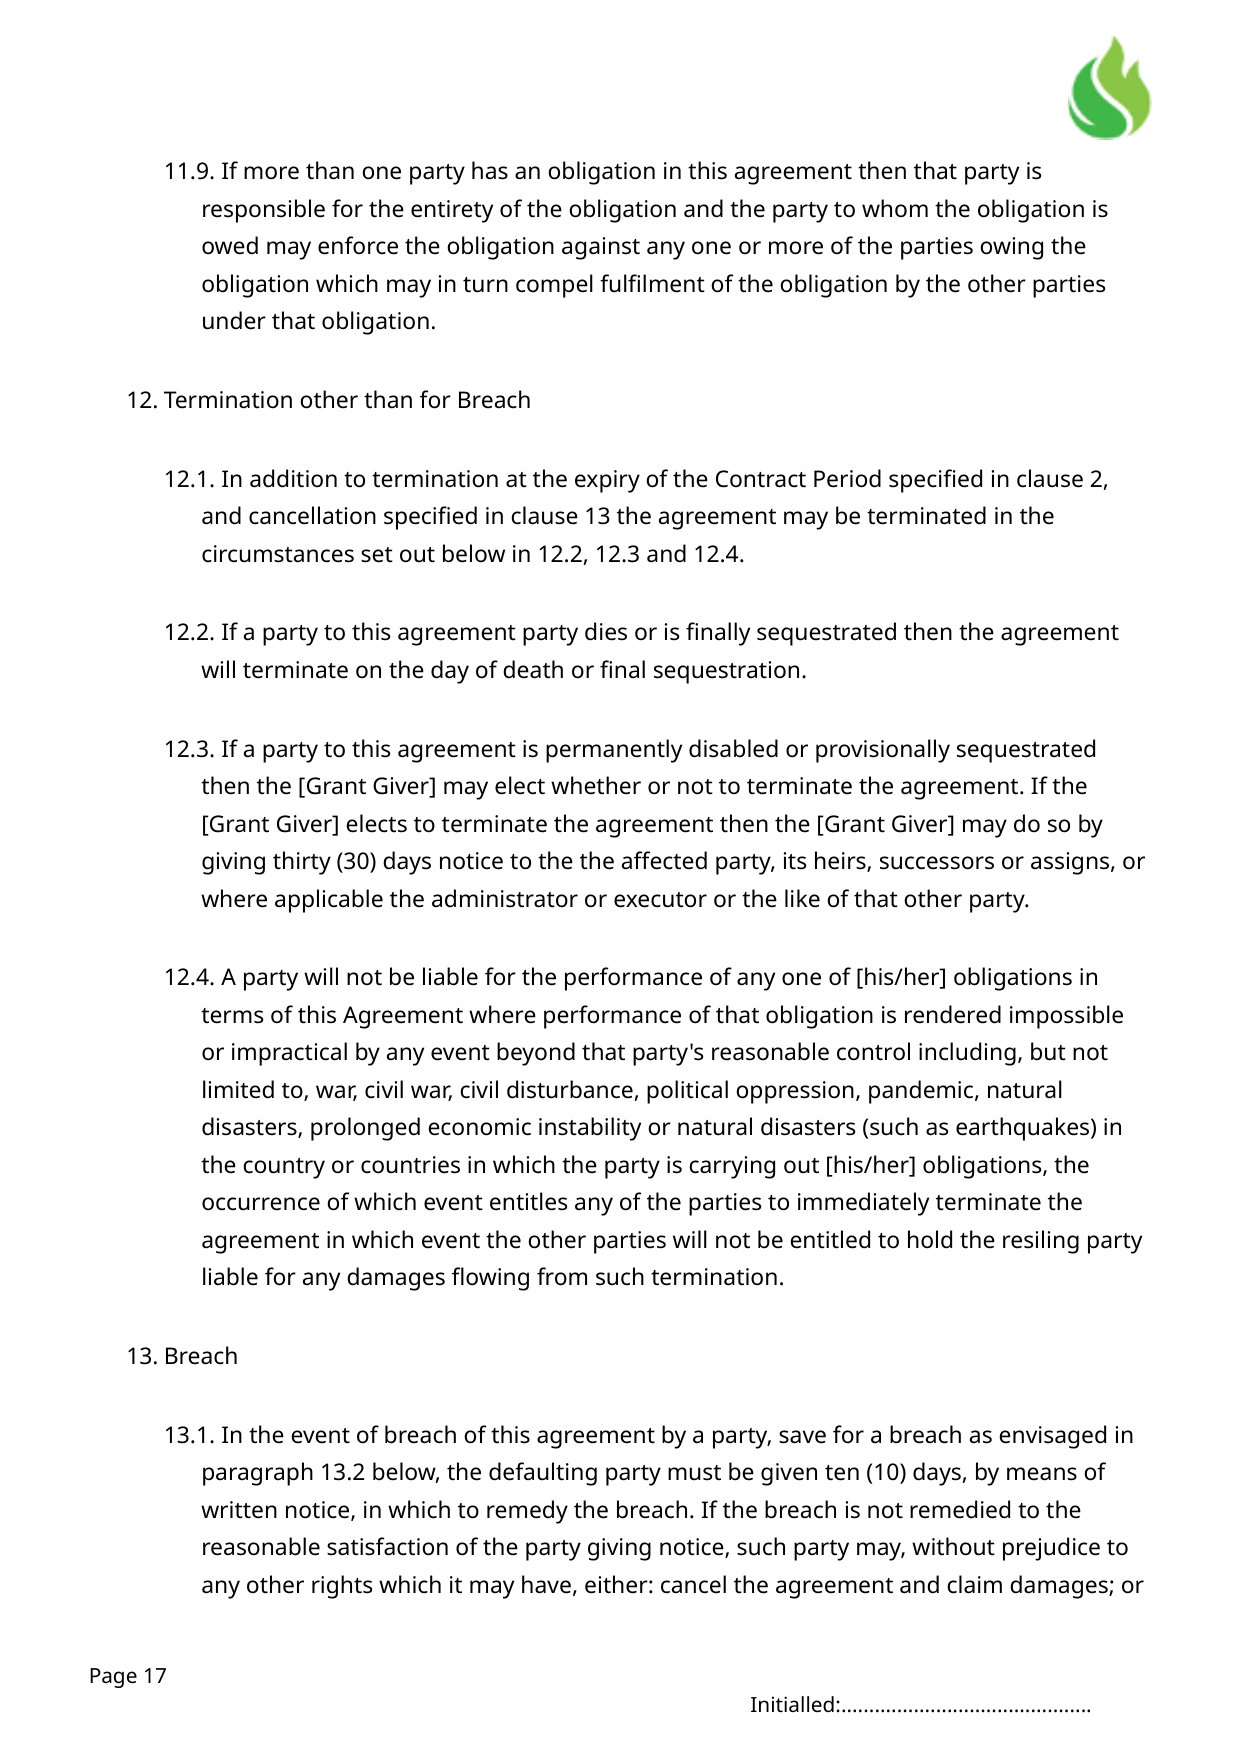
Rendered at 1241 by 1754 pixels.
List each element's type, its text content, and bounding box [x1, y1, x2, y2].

subtitle Breach [126, 1340, 1152, 1371]
subtitle In the event of breach of this agreement by a party, save for a breach as envisaged in paragraph 13.2 below, the defaulting party must be given ten (10) days, by means of written notice, in which to remedy the breach. If the breach is not remedied to the reasonable satisfaction of the party giving notice, such party may, without prejudice to any other rights which it may have, either: cancel the agreement and claim damages; or [163, 1419, 1152, 1600]
picture [1089, 35, 1152, 114]
subtitle If a party to this agreement party dies or is finally sequestrated then the agreement will terminate on the day of death or final sequestration. [163, 616, 1152, 685]
subtitle If more than one party has an obligation in this agreement then that party is responsible for the entirety of the obligation and the party to whom the obligation is owed may enforce the obligation against any one or more of the parties owing the obligation which may in turn compel fulfilment of the obligation by the other parties under that obligation. [163, 155, 1152, 336]
subtitle In addition to termination at the expiry of the Contract Period specified in clause 2, and cancellation specified in clause 13 the agreement may be terminated in the circumstances set out below in 12.2, 12.3 and 12.4. [163, 462, 1152, 569]
subtitle Termination other than for Breach [126, 384, 1152, 415]
subtitle If a party to this agreement is permanently disabled or provisionally sequestrated then the [Grant Giver] may elect whether or not to terminate the agreement. If the [Grant Giver] elects to terminate the agreement then the [Grant Giver] may do so by giving thirty (30) days notice to the the affected party, its heirs, successors or assigns, or where applicable the administrator or executor or the like of that other party. [163, 732, 1152, 914]
subtitle A party will not be liable for the performance of any one of [his/her] obligations in terms of this Agreement where performance of that obligation is rendered impossible or impractical by any event beyond that party's reasonable control including, but not limited to, war, civil war, civil disturbance, political oppression, pandemic, natural disasters, prolonged economic instability or natural disasters (such as earthquakes) in the country or countries in which the party is carrying out [his/her] obligations, the occurrence of which event entitles any of the parties to immediately terminate the agreement in which event the other parties will not be entitled to hold the resiling party liable for any damages flowing from such termination. [163, 961, 1152, 1292]
